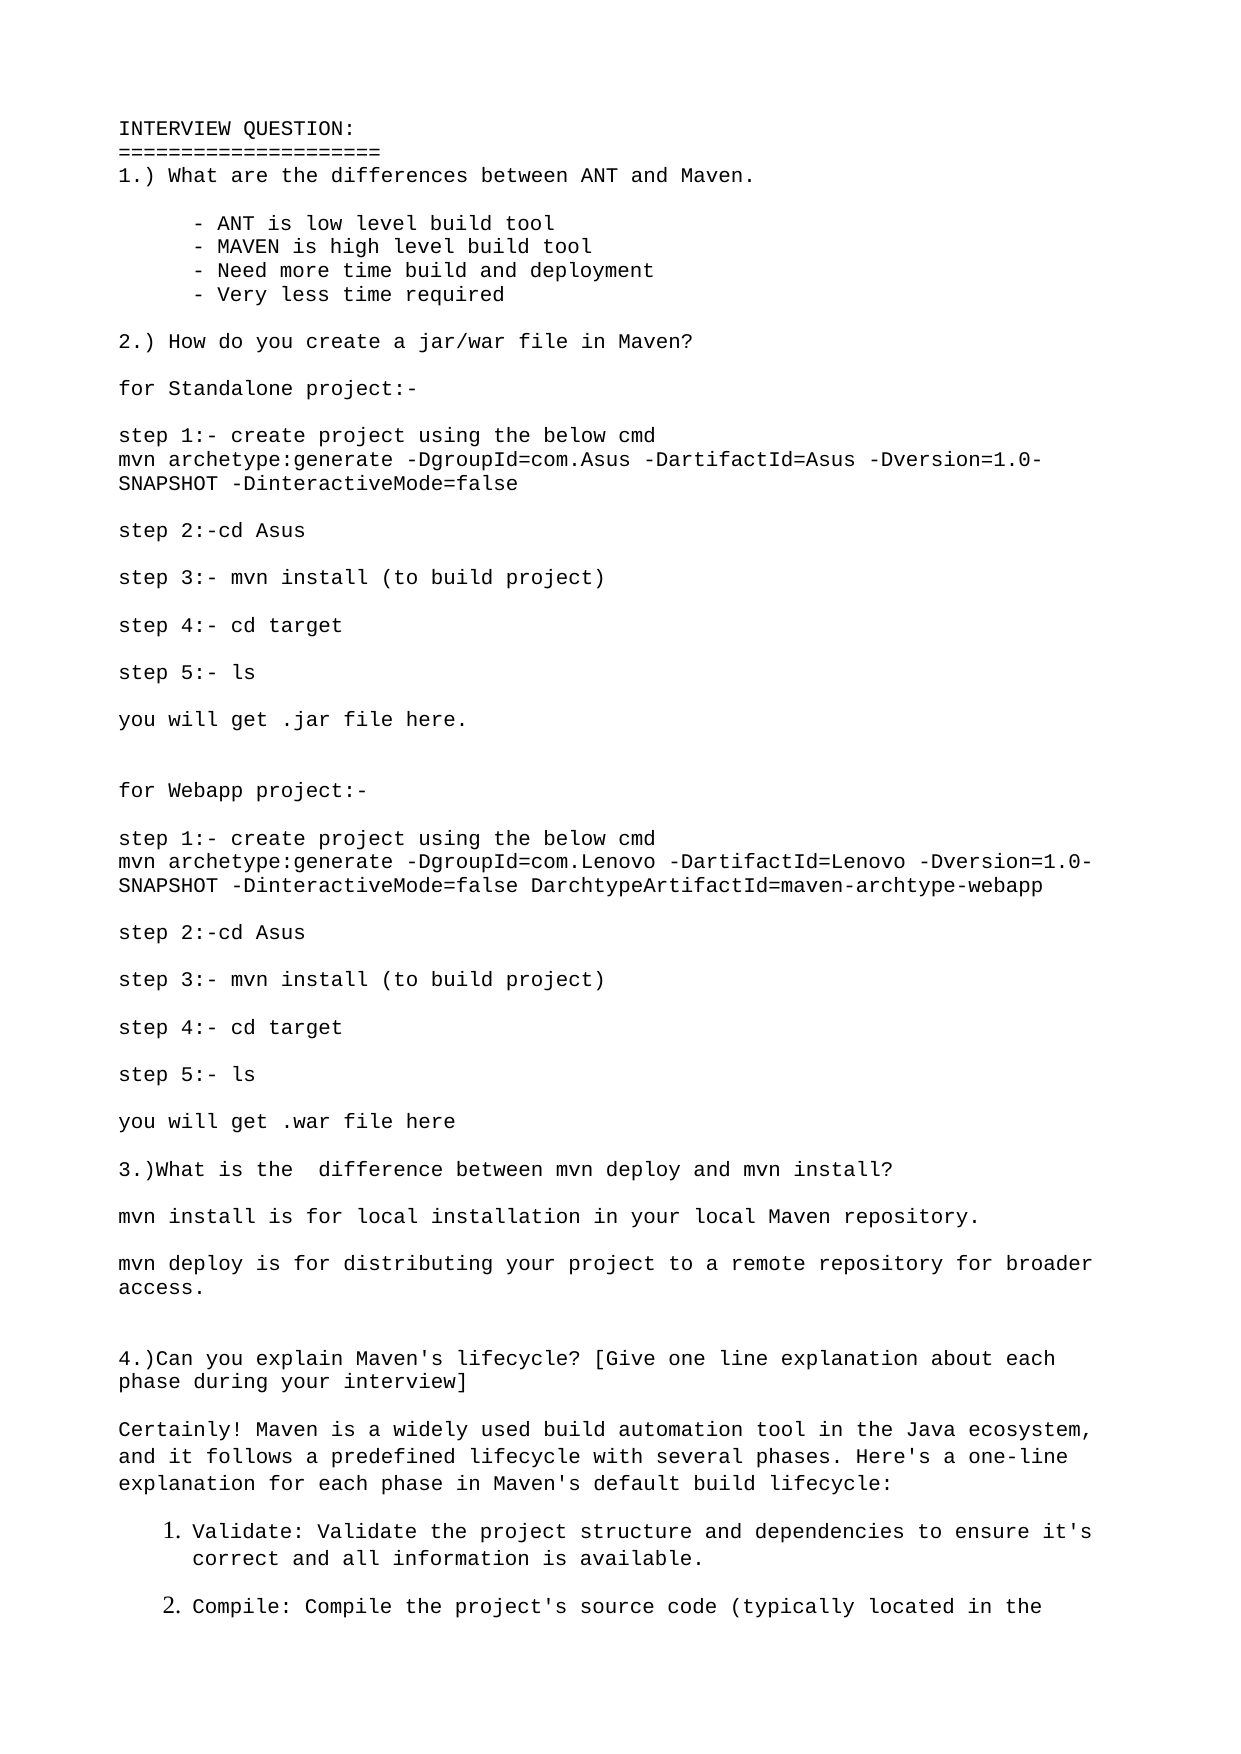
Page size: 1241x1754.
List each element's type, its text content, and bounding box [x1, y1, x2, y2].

text step 5:- ls [118, 662, 1122, 686]
text - MAVEN is high level build tool [118, 236, 1122, 260]
text INTERVIEW QUESTION: [118, 118, 1122, 142]
text step 2:-cd Asus [118, 520, 1122, 544]
text - Very less time required [118, 284, 1122, 307]
text for Standalone project:- [118, 378, 1122, 402]
text step 4:- cd target [118, 615, 1122, 638]
text mvn deploy is for distributing your project to a remote repository for broader access. [118, 1253, 1122, 1300]
text 1.) What are the differences between ANT and Maven. [118, 165, 1122, 189]
text 2.) How do you create a jar/war file in Maven? [118, 331, 1122, 354]
text step 1:- create project using the below cmd [118, 426, 1122, 449]
text you will get .war file here [118, 1111, 1122, 1135]
text - Need more time build and deployment [118, 260, 1122, 284]
list Validate: Validate the project structure and dependencies to ensure it's correct and all information is available. [162, 1515, 1122, 1572]
text step 3:- mvn install (to build project) [118, 969, 1122, 993]
text step 5:- ls [118, 1064, 1122, 1088]
text 4.)Can you explain Maven's lifecycle? [Give one line explanation about each phase during your interview] [118, 1348, 1122, 1395]
text mvn archetype:generate -DgroupId=com.Lenovo -DartifactId=Lenovo -Dversion=1.0-SNAPSHOT -DinteractiveMode=false DarchtypeArtifactId=maven-archtype-webapp [118, 851, 1122, 898]
text ===================== [118, 142, 1122, 165]
text step 4:- cd target [118, 1017, 1122, 1040]
text for Webapp project:- [118, 780, 1122, 804]
list Compile: Compile the project's source code (typically located in the [162, 1590, 1122, 1619]
text mvn install is for local installation in your local Maven repository. [118, 1206, 1122, 1229]
text - ANT is low level build tool [118, 213, 1122, 236]
text mvn archetype:generate -DgroupId=com.Asus -DartifactId=Asus -Dversion=1.0-SNAPSHOT -DinteractiveMode=false [118, 449, 1122, 496]
text Certainly! Maven is a widely used build automation tool in the Java ecosystem, and it follows a predefined lifecycle with several phases. Here's a one-line explanation for each phase in Maven's default build lifecycle: [118, 1419, 1122, 1497]
text you will get .jar file here. [118, 709, 1122, 733]
text step 1:- create project using the below cmd [118, 827, 1122, 851]
text step 2:-cd Asus [118, 922, 1122, 946]
text 3.)What is the difference between mvn deploy and mvn install? [118, 1158, 1122, 1182]
text step 3:- mvn install (to build project) [118, 567, 1122, 591]
